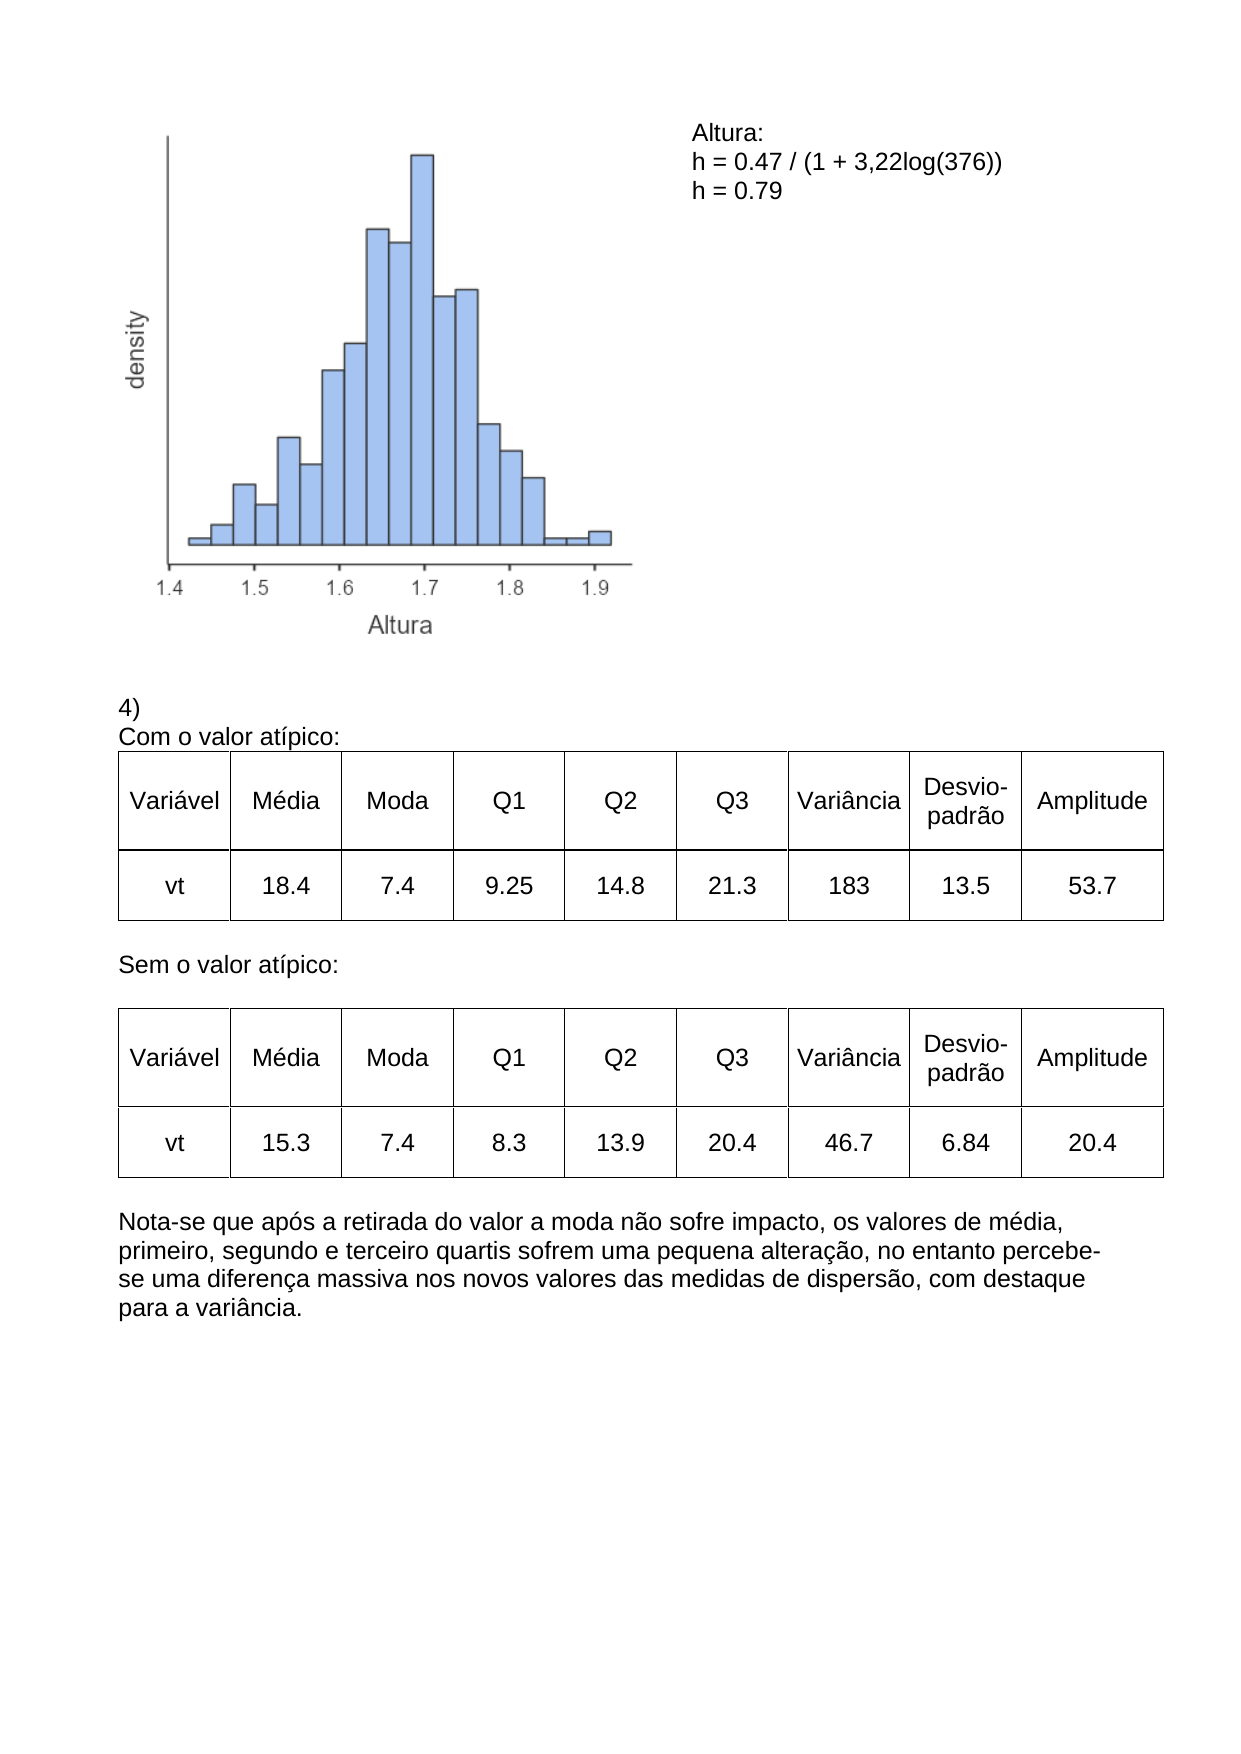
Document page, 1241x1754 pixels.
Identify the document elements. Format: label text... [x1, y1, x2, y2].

table_header Q3 [677, 1009, 787, 1106]
table_header Moda [342, 1009, 453, 1106]
table_header Amplitude [1022, 752, 1163, 849]
text Sem o valor atípico: [118, 950, 1122, 979]
text Nota-se que após a retirada do valor a moda não sofre impacto, os valores de média, primeiro, segundo e terceiro quartis sofrem uma pequena alteração, no entanto percebe-se uma diferença massiva nos novos valores das medidas de dispersão, com destaque para a variância. [118, 1207, 1122, 1322]
table_header Q1 [454, 752, 564, 849]
table_cell 7.4 [342, 851, 453, 920]
table_header Q2 [565, 1009, 676, 1106]
table_cell 7.4 [342, 1108, 453, 1177]
table_cell 6.84 [910, 1108, 1021, 1177]
table_cell 13.9 [565, 1108, 676, 1177]
picture [119, 125, 692, 659]
table_header Variância [789, 1009, 909, 1106]
table_header Variância [789, 752, 909, 849]
table_cell vt [119, 851, 229, 920]
table_cell 183 [789, 851, 909, 920]
text Altura: [118, 118, 1122, 147]
table_cell 15.3 [231, 1108, 341, 1177]
table_cell 13.5 [910, 851, 1021, 920]
text h = 0.79 [692, 176, 1122, 204]
table_header Desvio-padrão [910, 752, 1021, 849]
table_header Média [231, 752, 341, 849]
table_cell 14.8 [565, 851, 676, 920]
table_header Variável [119, 752, 229, 849]
text h = 0.47 / (1 + 3,22log(376)) [692, 147, 1122, 176]
table_header Variável [119, 1009, 229, 1106]
table_cell vt [119, 1108, 229, 1177]
table_header Moda [342, 752, 453, 849]
table_cell 20.4 [677, 1108, 787, 1177]
table_cell 20.4 [1022, 1108, 1163, 1177]
table_cell 53.7 [1022, 851, 1163, 920]
table_header Média [231, 1009, 341, 1106]
text Com o valor atípico: [118, 722, 1122, 751]
table_header Desvio-padrão [910, 1009, 1021, 1106]
table_cell 46.7 [789, 1108, 909, 1177]
table_cell 8.3 [454, 1108, 564, 1177]
table_cell 9.25 [454, 851, 564, 920]
text 4) [118, 693, 1122, 722]
table_cell 21.3 [677, 851, 787, 920]
table_header Q2 [565, 752, 676, 849]
table_cell 18.4 [231, 851, 341, 920]
table_header Amplitude [1022, 1009, 1163, 1106]
table_header Q1 [454, 1009, 564, 1106]
table_header Q3 [677, 752, 787, 849]
